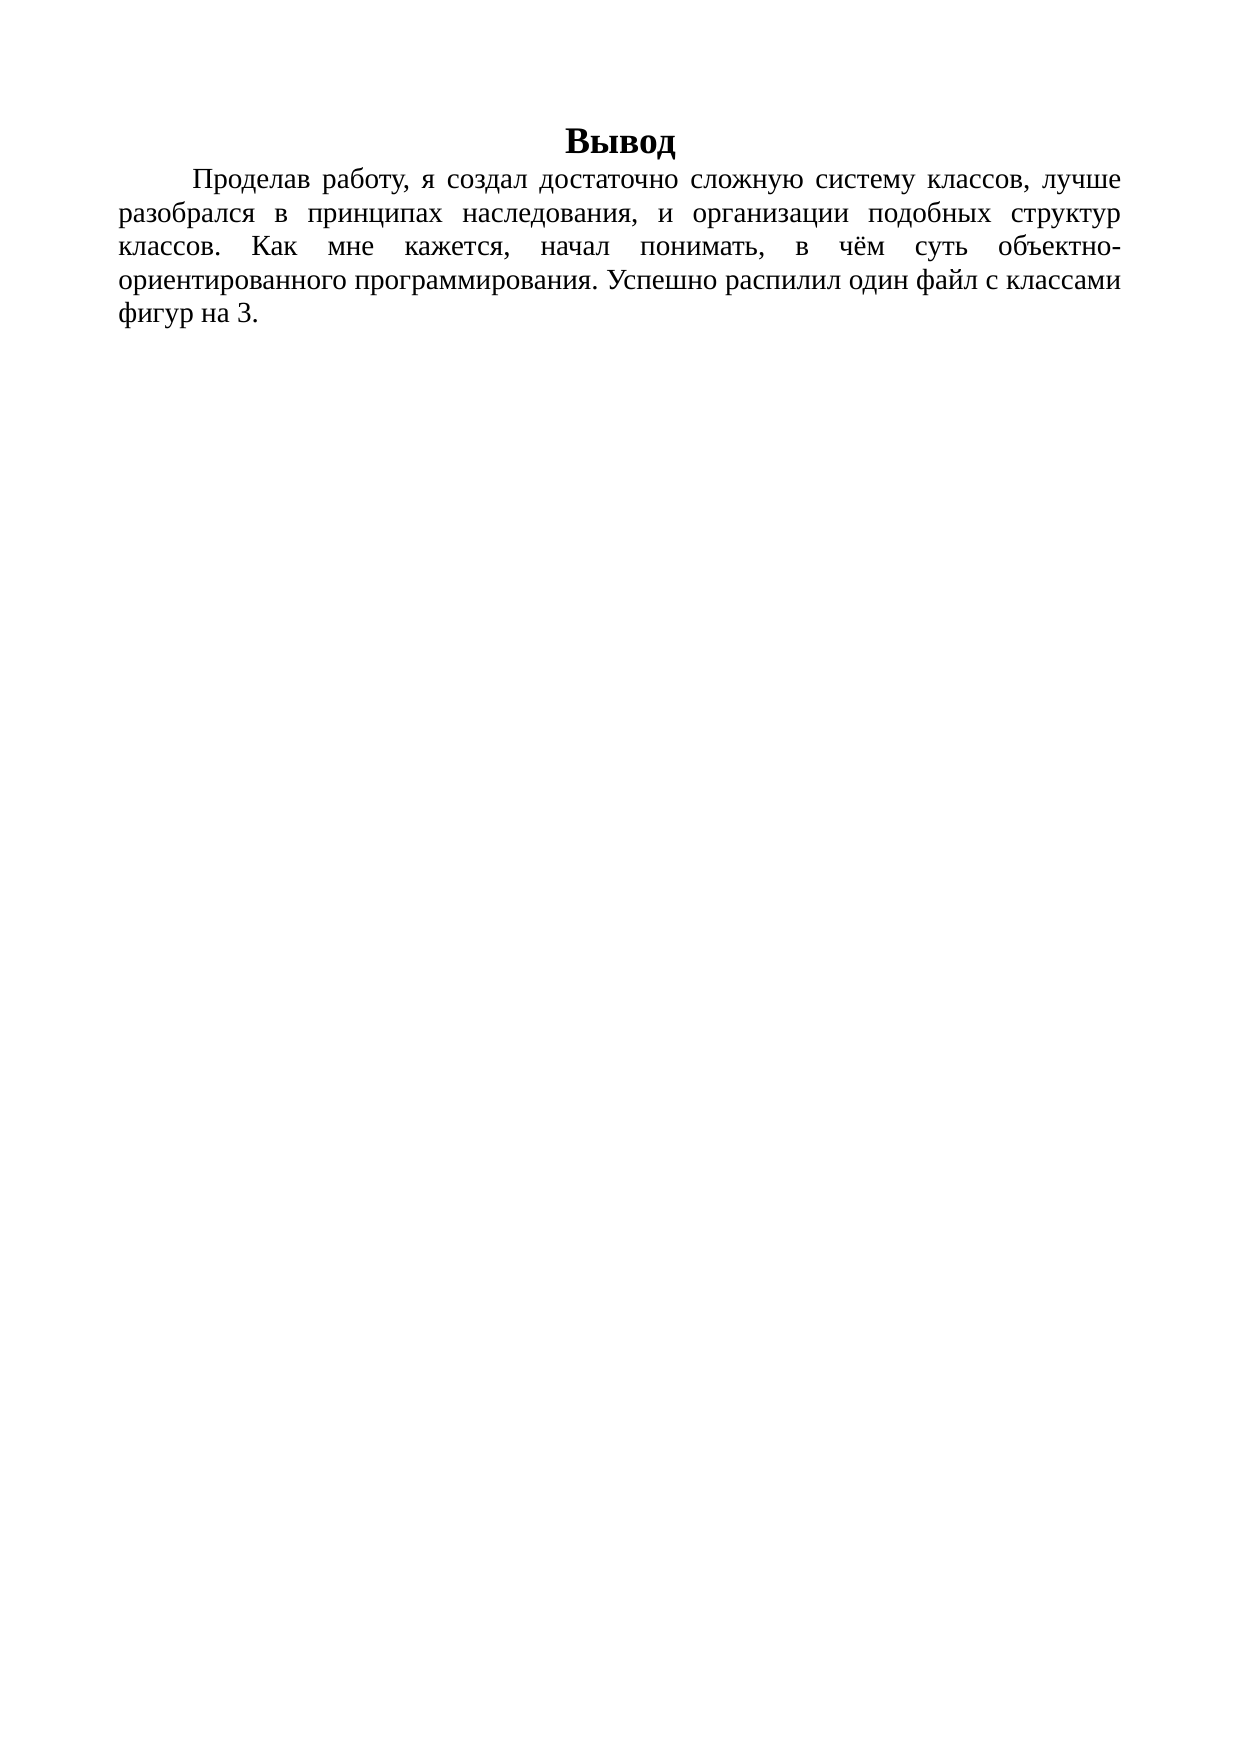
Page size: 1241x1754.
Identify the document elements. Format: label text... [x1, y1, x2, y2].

text Вывод [118, 118, 1122, 161]
text Проделав работу, я создал достаточно сложную систему классов, лучше разобрался в принципах наследования, и организации подобных структур классов. Как мне кажется, начал понимать, в чём суть объектно-ориентированного программирования. Успешно распилил один файл с классами фигур на 3. [118, 161, 1122, 329]
